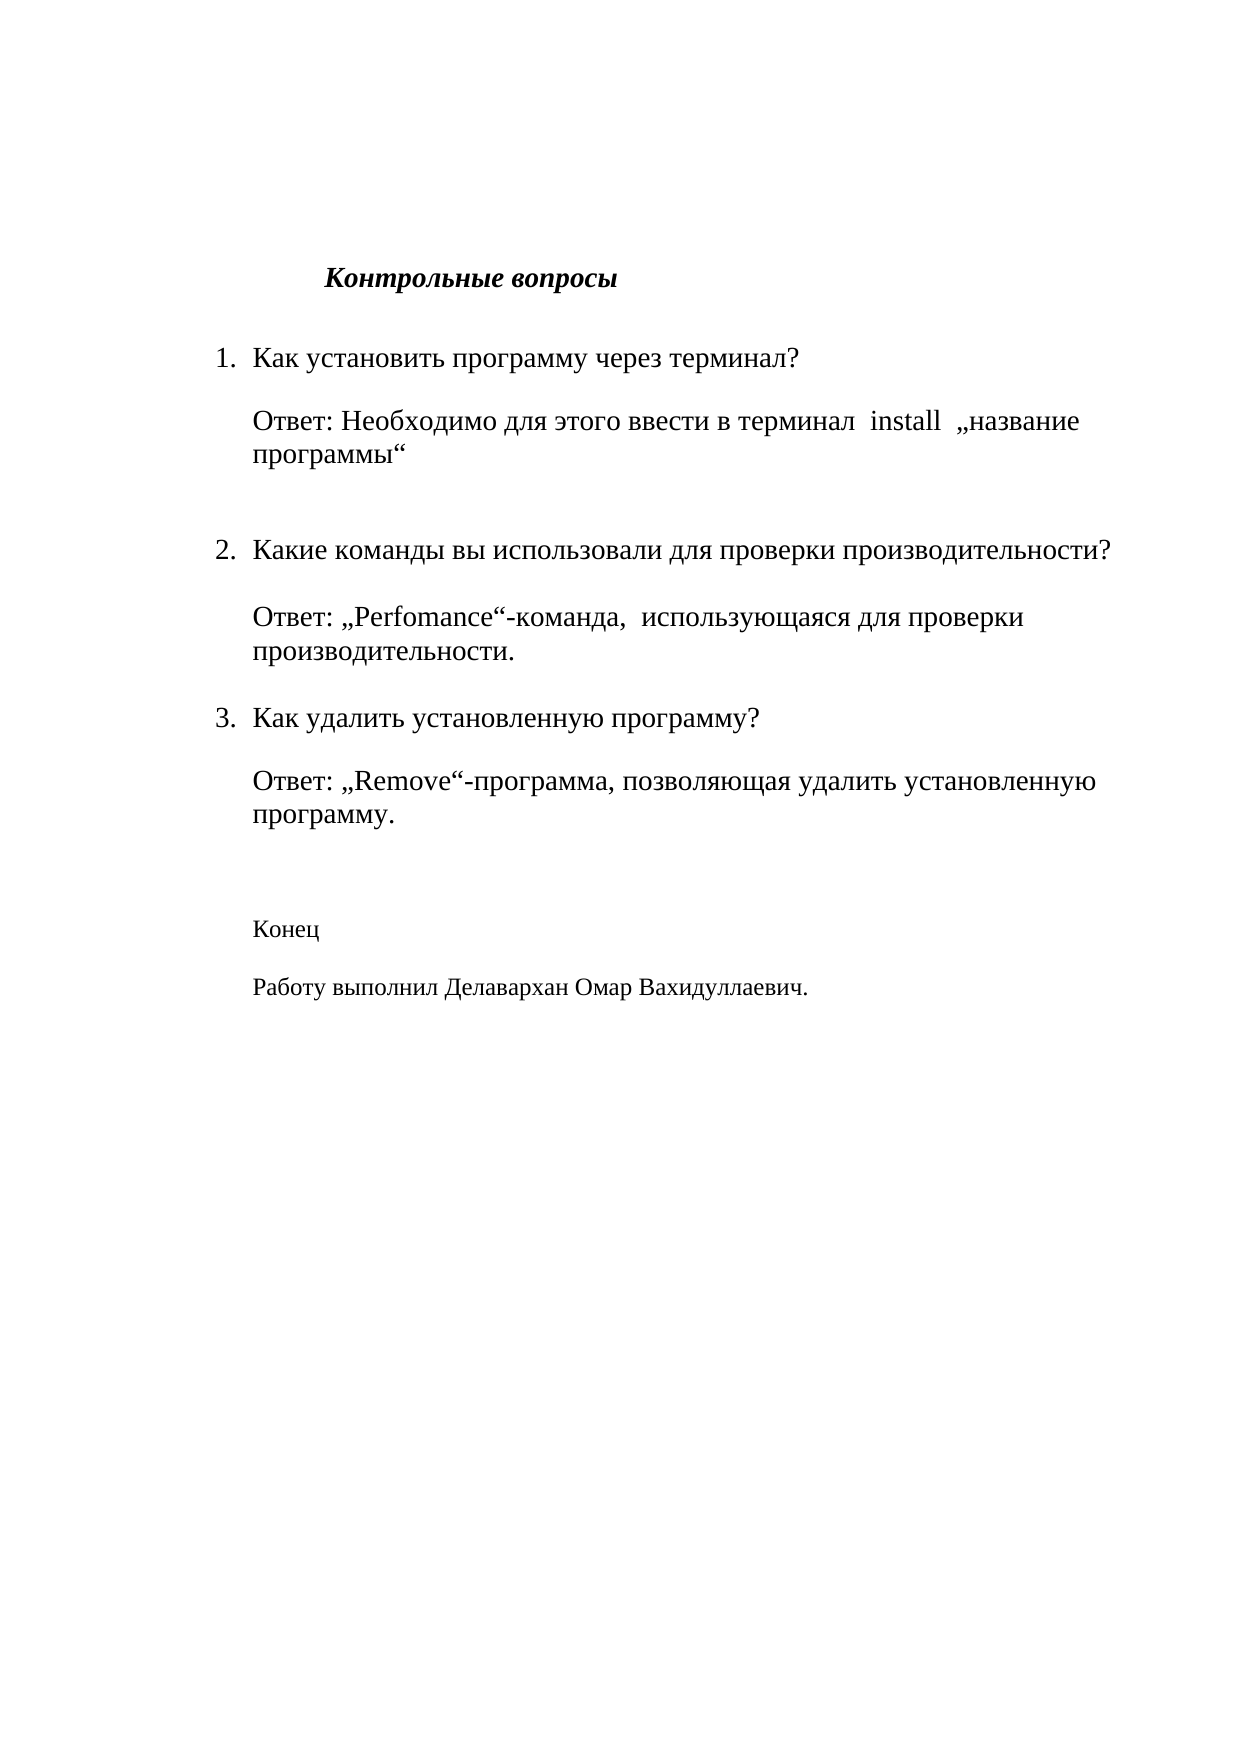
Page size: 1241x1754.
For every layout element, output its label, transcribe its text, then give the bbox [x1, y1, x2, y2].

list Как удалить установленную программу? [215, 700, 1152, 734]
list Ответ: „Perfomance“-команда, использующаяся для проверки производительности. [215, 599, 1152, 667]
list Ответ: Необходимо для этого ввести в терминал install „название программы“ [215, 403, 1152, 470]
list Какие команды вы использовали для проверки производительности? [215, 532, 1152, 566]
list Как установить программу через терминал? [215, 340, 1152, 373]
text Контрольные вопросы [266, 260, 1152, 294]
list Ответ: „Remove“-программа, позволяющая удалить установленную программу. [215, 763, 1152, 830]
list Работу выполнил Делавархан Омар Вахидуллаевич. [215, 972, 1152, 1001]
list Конец [215, 914, 1152, 943]
